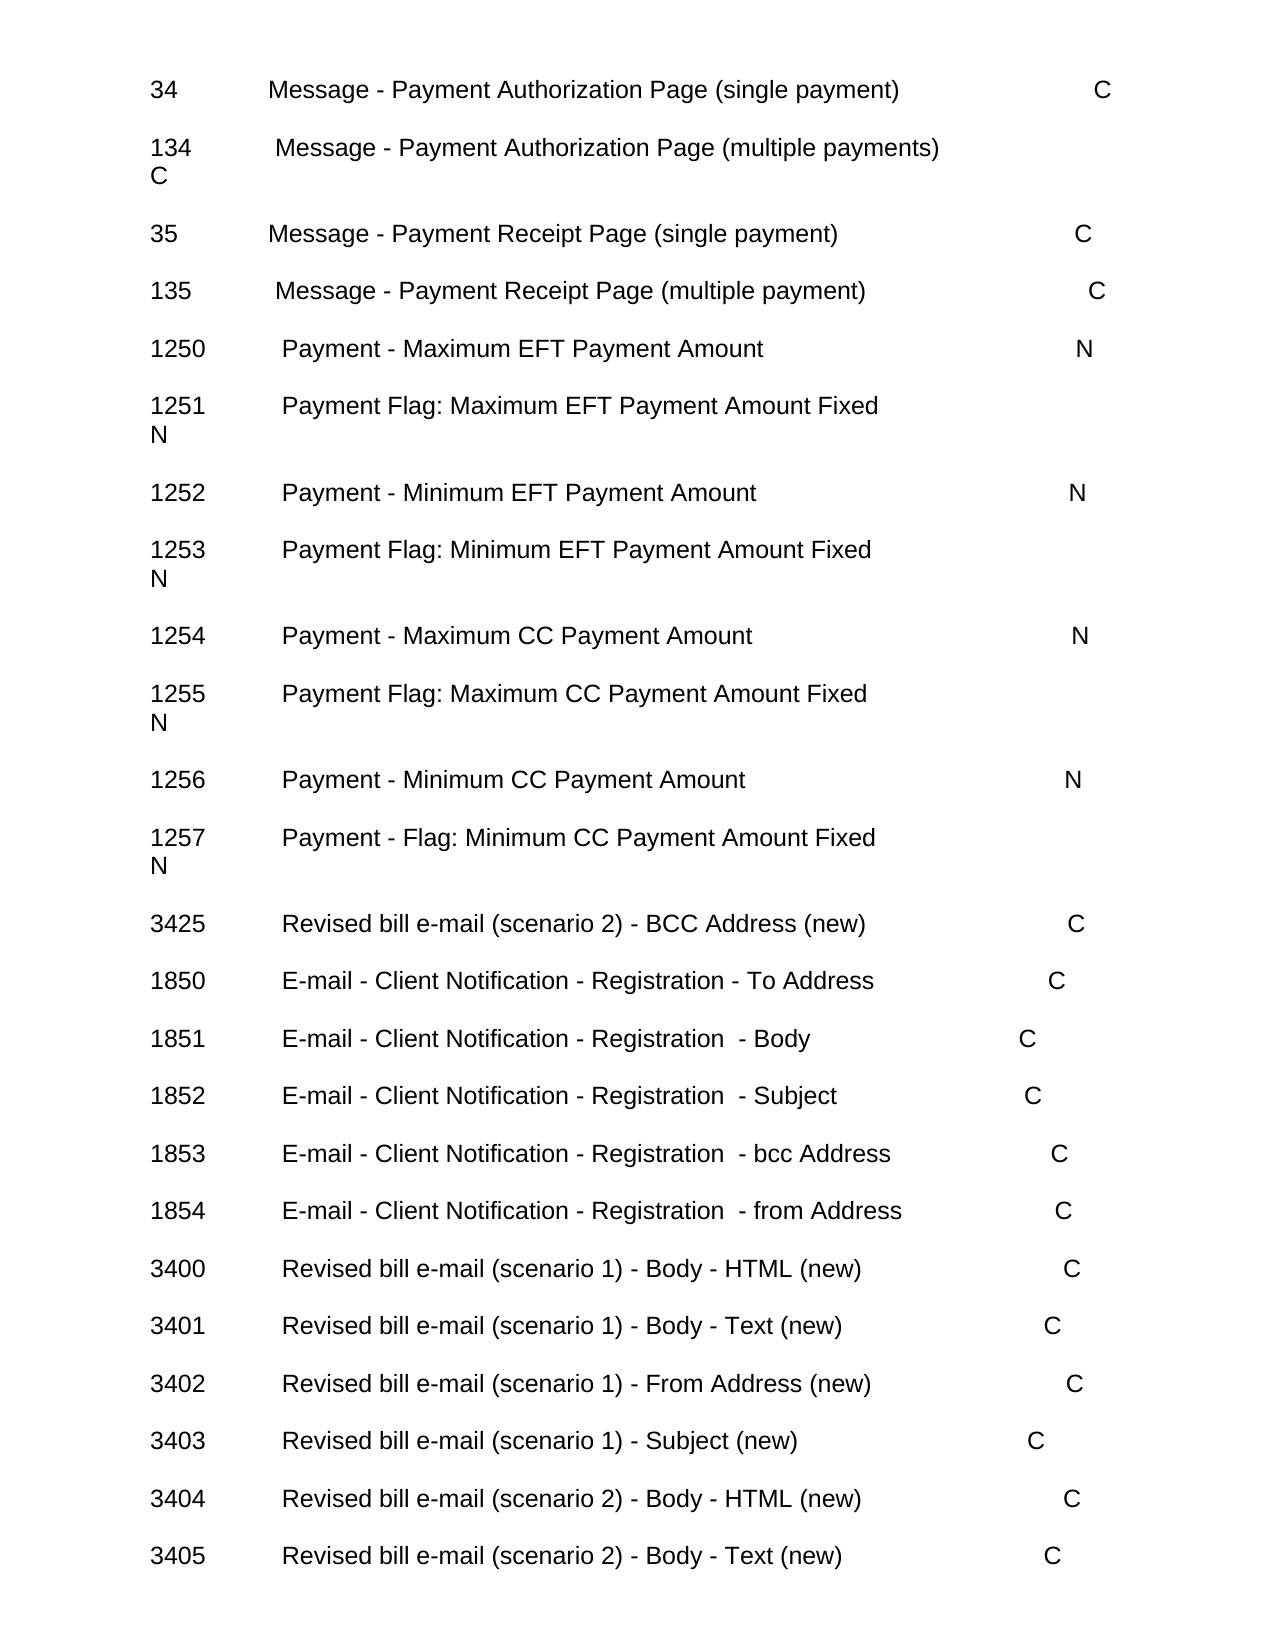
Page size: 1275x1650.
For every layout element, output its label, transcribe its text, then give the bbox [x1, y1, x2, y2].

text 1851 E-mail - Client Notification - Registration - Body C [150, 1024, 1125, 1052]
text 3401 Revised bill e-mail (scenario 1) - Body - Text (new) C [150, 1311, 1125, 1340]
text 1250 Payment - Maximum EFT Payment Amount N [150, 334, 1125, 362]
text 1256 Payment - Minimum CC Payment Amount N [150, 765, 1125, 794]
text 134 Message - Payment Authorization Page (multiple payments) C [150, 132, 1125, 190]
text 135 Message - Payment Receipt Page (multiple payment) C [150, 276, 1125, 305]
text 3425 Revised bill e-mail (scenario 2) - BCC Address (new) C [150, 909, 1125, 937]
text 1854 E-mail - Client Notification - Registration - from Address C [150, 1196, 1125, 1225]
text 1853 E-mail - Client Notification - Registration - bcc Address C [150, 1139, 1125, 1167]
text 3403 Revised bill e-mail (scenario 1) - Subject (new) C [150, 1426, 1125, 1455]
text 1254 Payment - Maximum CC Payment Amount N [150, 621, 1125, 650]
text 1850 E-mail - Client Notification - Registration - To Address C [150, 966, 1125, 995]
text 1253 Payment Flag: Minimum EFT Payment Amount Fixed N [150, 535, 1125, 592]
text 3405 Revised bill e-mail (scenario 2) - Body - Text (new) C [150, 1541, 1125, 1570]
text 3404 Revised bill e-mail (scenario 2) - Body - HTML (new) C [150, 1484, 1125, 1512]
text 1255 Payment Flag: Maximum CC Payment Amount Fixed N [150, 679, 1125, 736]
text 1251 Payment Flag: Maximum EFT Payment Amount Fixed N [150, 391, 1125, 449]
text 1257 Payment - Flag: Minimum CC Payment Amount Fixed N [150, 822, 1125, 880]
text 3402 Revised bill e-mail (scenario 1) - From Address (new) C [150, 1369, 1125, 1397]
text 3400 Revised bill e-mail (scenario 1) - Body - HTML (new) C [150, 1254, 1125, 1282]
text 34 Message - Payment Authorization Page (single payment) C [150, 75, 1125, 104]
text 35 Message - Payment Receipt Page (single payment) C [150, 219, 1125, 247]
text 1852 E-mail - Client Notification - Registration - Subject C [150, 1081, 1125, 1110]
text 1252 Payment - Minimum EFT Payment Amount N [150, 477, 1125, 506]
